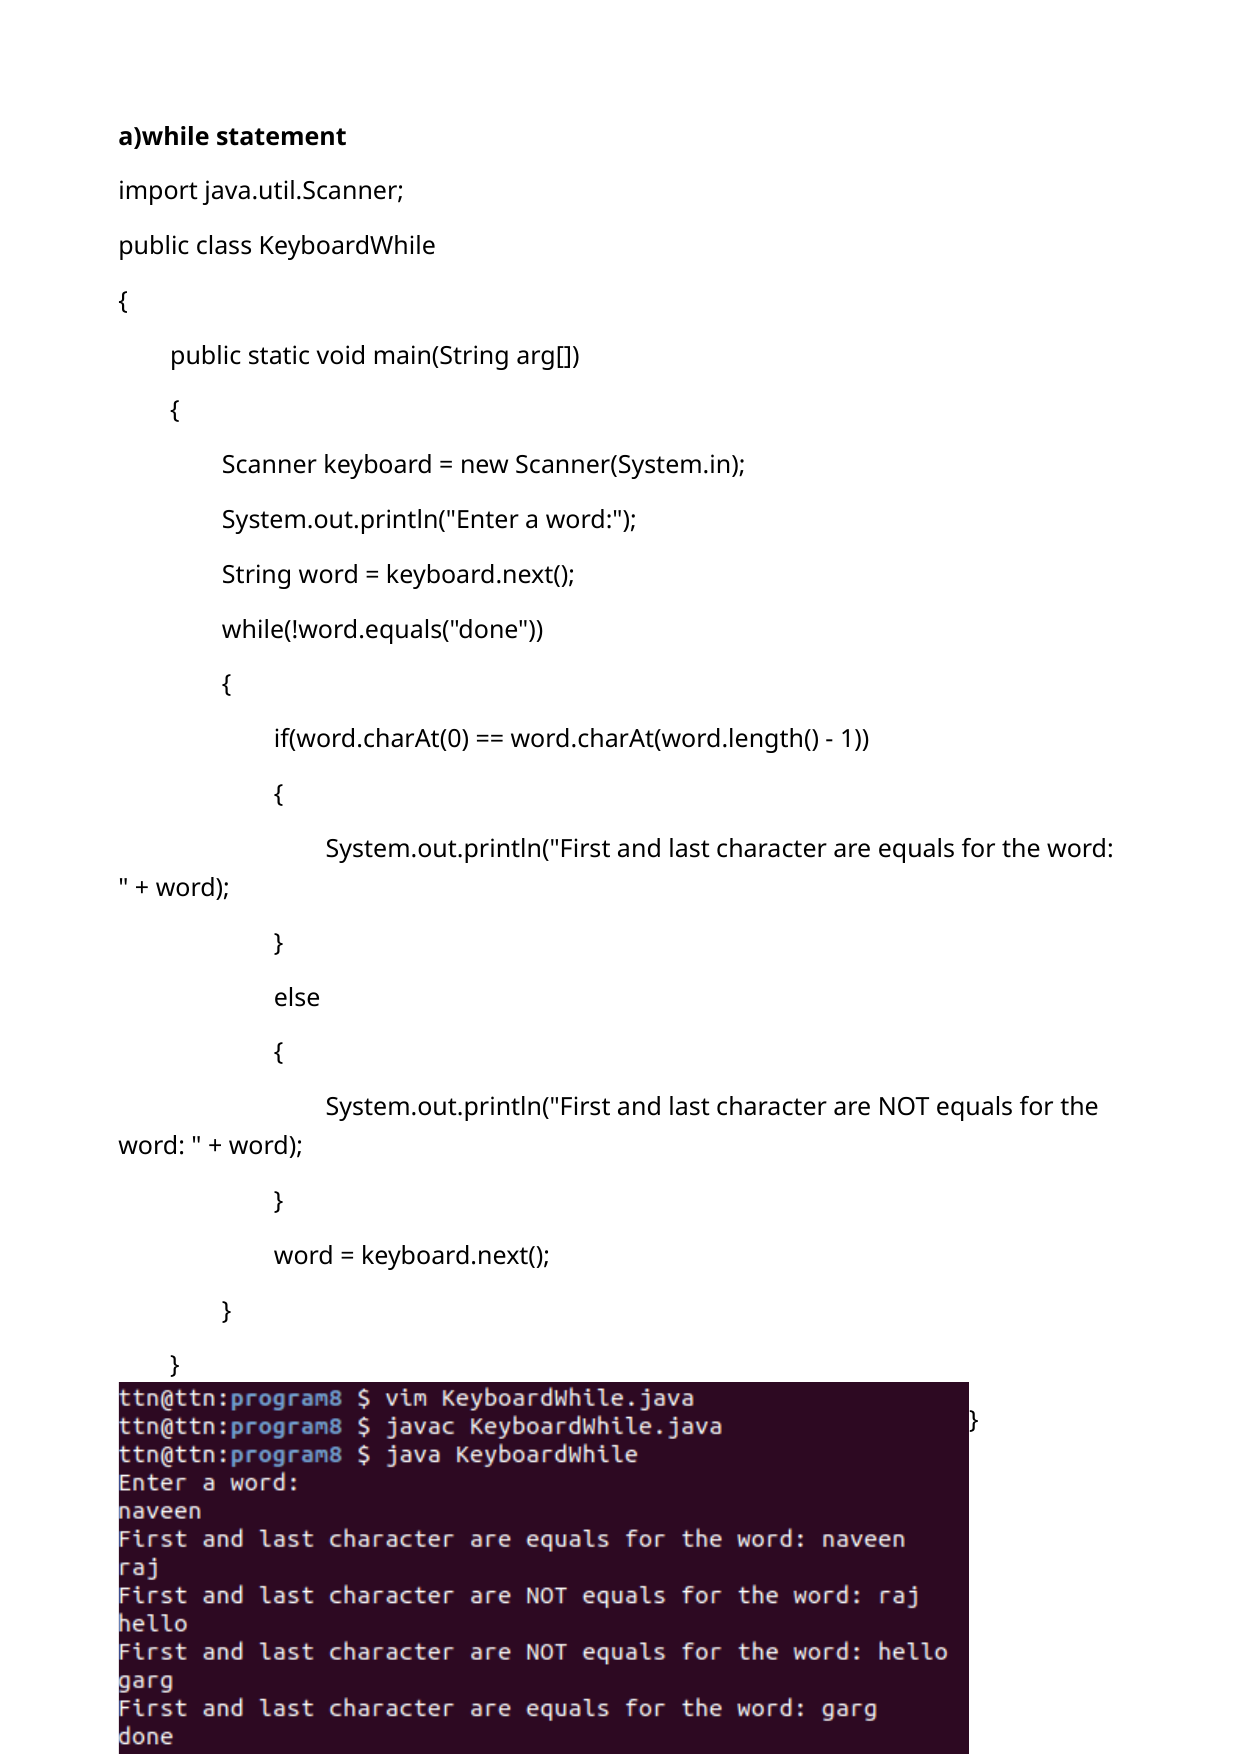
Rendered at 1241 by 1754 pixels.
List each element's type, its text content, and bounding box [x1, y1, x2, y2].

text } [969, 1402, 1122, 1436]
text } [118, 924, 1122, 958]
text a)while statement [118, 118, 1122, 152]
text { [118, 776, 1122, 810]
text System.out.println("First and last character are equals for the word: " + word); [118, 830, 1122, 904]
text } [118, 1347, 1122, 1381]
text System.out.println("Enter a word:"); [118, 502, 1122, 536]
text if(word.charAt(0) == word.charAt(word.length() - 1)) [118, 721, 1122, 755]
text import java.util.Scanner; [118, 173, 1122, 207]
text } [118, 1183, 1122, 1217]
text public static void main(String arg[]) [118, 337, 1122, 371]
text System.out.println("First and last character are NOT equals for the word: " + word); [118, 1089, 1122, 1162]
text String word = keyboard.next(); [118, 556, 1122, 591]
text word = keyboard.next(); [118, 1237, 1122, 1272]
text { [118, 666, 1122, 700]
text { [118, 1034, 1122, 1068]
text } [118, 1292, 1122, 1326]
text public class KeyboardWhile [118, 228, 1122, 262]
text while(!word.equals("done")) [118, 611, 1122, 645]
picture [118, 1382, 969, 1754]
text { [118, 392, 1122, 426]
text Scanner keyboard = new Scanner(System.in); [118, 447, 1122, 481]
text { [118, 282, 1122, 317]
text else [118, 979, 1122, 1013]
